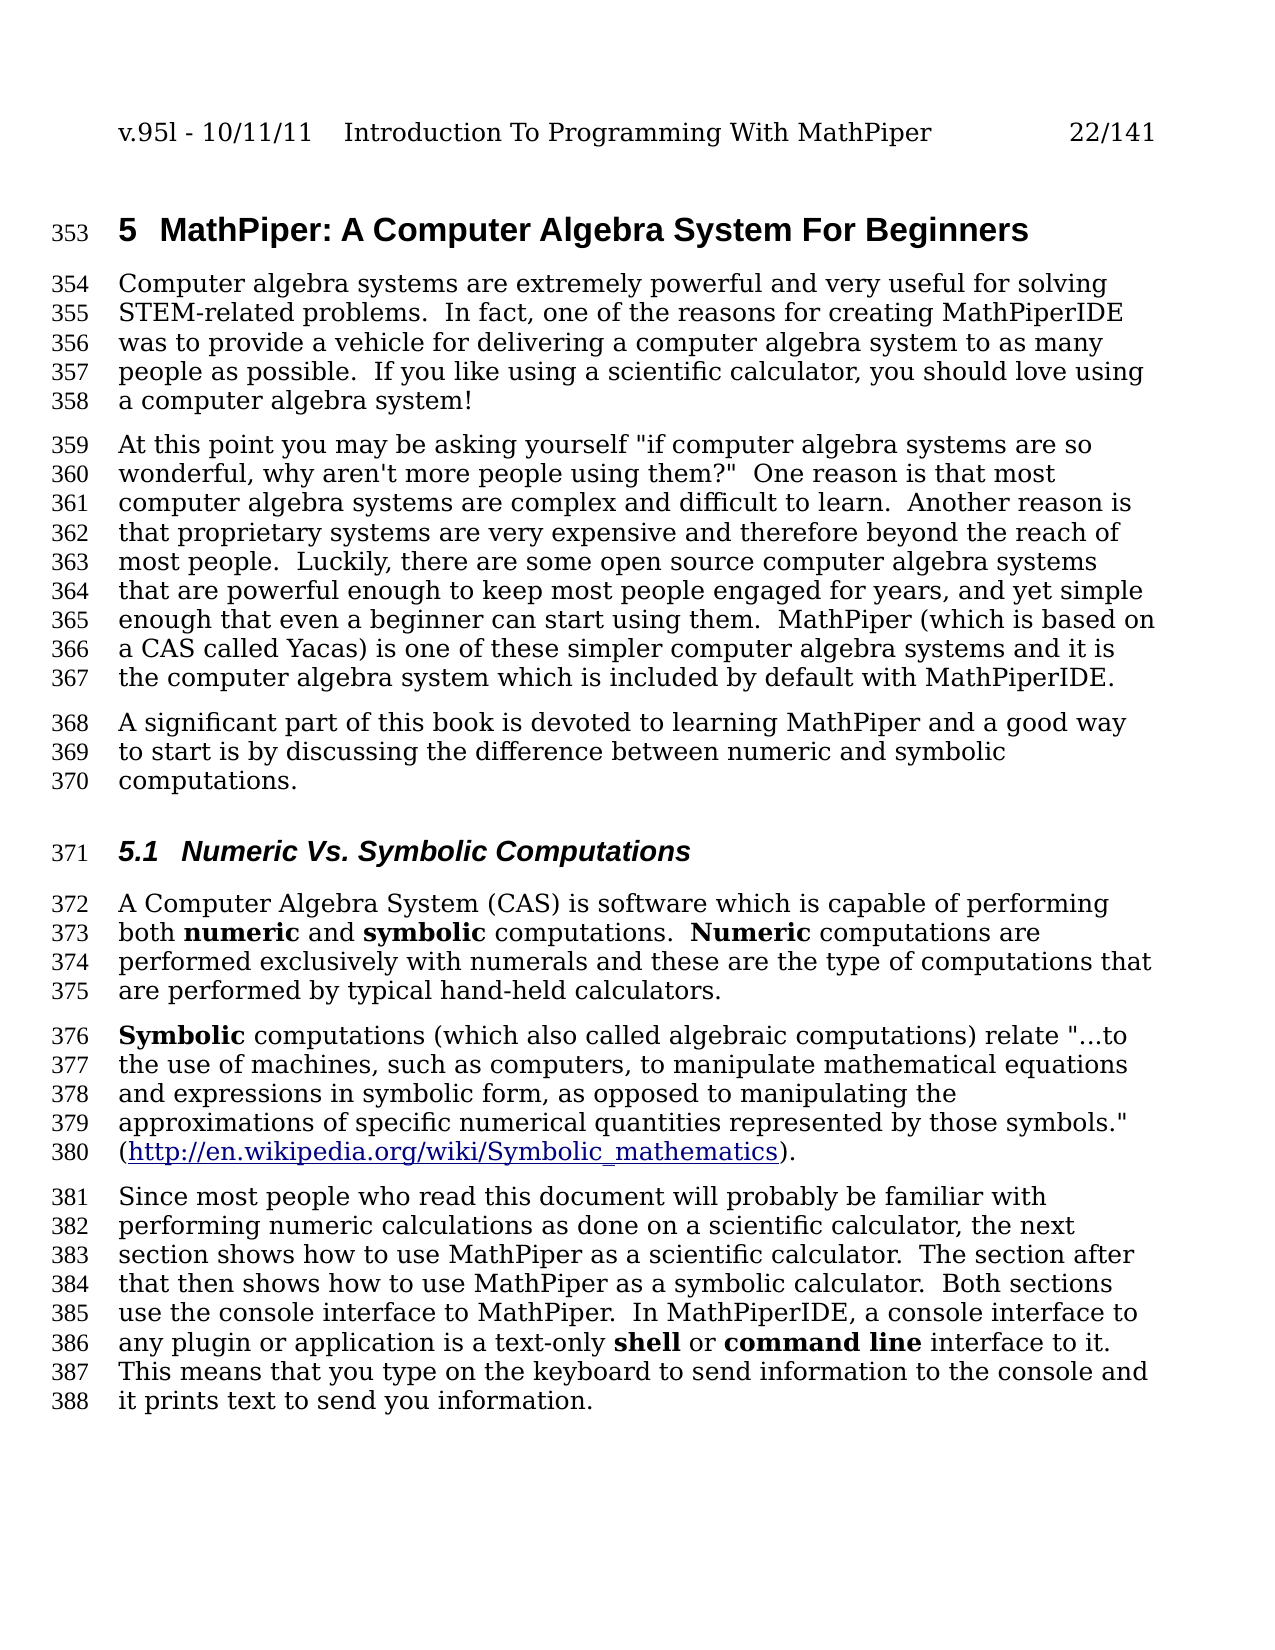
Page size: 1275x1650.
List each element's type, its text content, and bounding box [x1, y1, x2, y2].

text Computer algebra systems are extremely powerful and very useful for solving STEM-related problems. In fact, one of the reasons for creating MathPiperIDE was to provide a vehicle for delivering a computer algebra system to as many people as possible. If you like using a scientific calculator, you should love using a computer algebra system! [118, 269, 1157, 415]
text A Computer Algebra System (CAS) is software which is capable of performing both numeric and symbolic computations. Numeric computations are performed exclusively with numerals and these are the type of computations that are performed by typical hand-held calculators. [118, 889, 1157, 1006]
subtitle MathPiper: A Computer Algebra System For Beginners [118, 210, 1157, 248]
text At this point you may be asking yourself "if computer algebra systems are so wonderful, why aren't more people using them?" One reason is that most computer algebra systems are complex and difficult to learn. Another reason is that proprietary systems are very expensive and therefore beyond the reach of most people. Luckily, there are some open source computer algebra systems that are powerful enough to keep most people engaged for years, and yet simple enough that even a beginner can start using them. MathPiper (which is based on a CAS called Yacas) is one of these simpler computer algebra systems and it is the computer algebra system which is included by default with MathPiperIDE. [118, 430, 1157, 693]
text A significant part of this book is devoted to learning MathPiper and a good way to start is by discussing the difference between numeric and symbolic computations. [118, 708, 1157, 795]
subtitle Numeric Vs. Symbolic Computations [118, 834, 1157, 868]
text Since most people who read this document will probably be familiar with performing numeric calculations as done on a scientific calculator, the next section shows how to use MathPiper as a scientific calculator. The section after that then shows how to use MathPiper as a symbolic calculator. Both sections use the console interface to MathPiper. In MathPiperIDE, a console interface to any plugin or application is a text-only shell or command line interface to it. This means that you type on the keyboard to send information to the console and it prints text to send you information. [118, 1182, 1157, 1415]
text Symbolic computations (which also called algebraic computations) relate "...to the use of machines, such as computers, to manipulate mathematical equations and expressions in symbolic form, as opposed to manipulating the approximations of specific numerical quantities represented by those symbols." (http://en.wikipedia.org/wiki/Symbolic_mathematics). [118, 1021, 1157, 1167]
